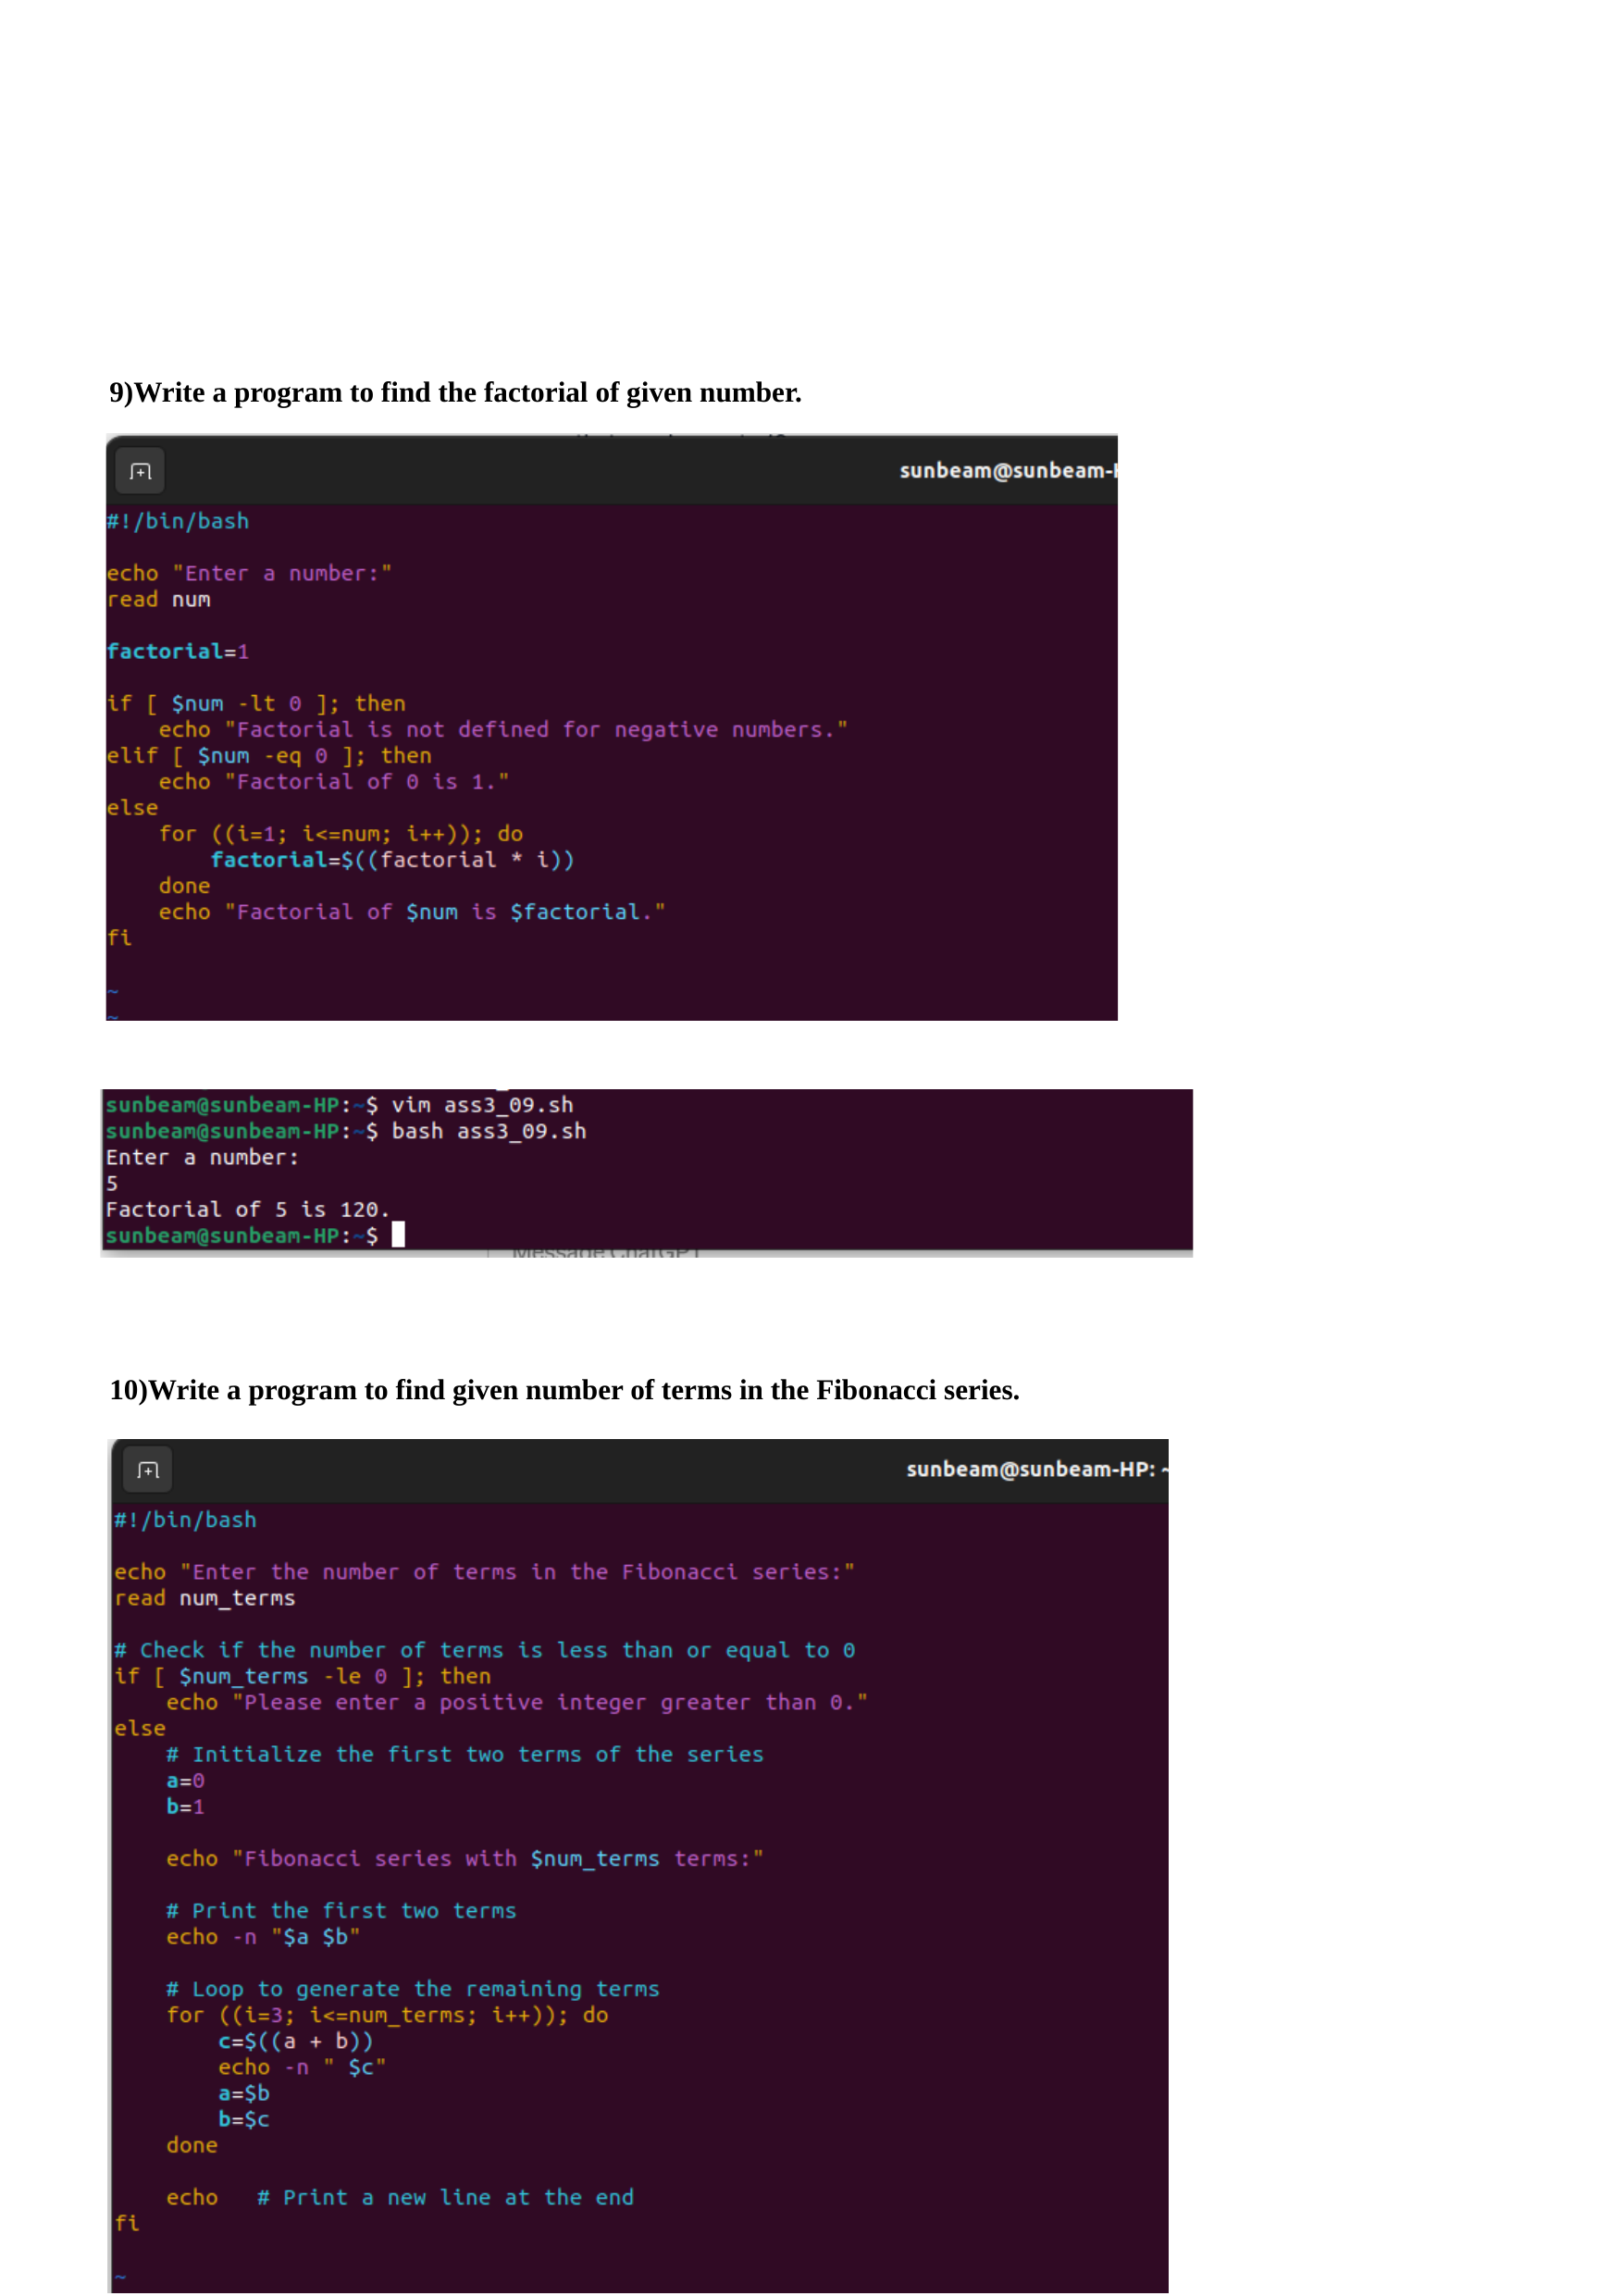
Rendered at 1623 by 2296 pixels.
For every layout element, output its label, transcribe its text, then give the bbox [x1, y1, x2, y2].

picture [107, 1439, 1169, 2293]
picture [100, 1089, 1194, 1258]
text 9)Write a program to find the factorial of given number. [109, 376, 1514, 409]
picture [105, 433, 1119, 1021]
text 10)Write a program to find given number of terms in the Fibonacci series. [109, 1373, 1514, 1407]
